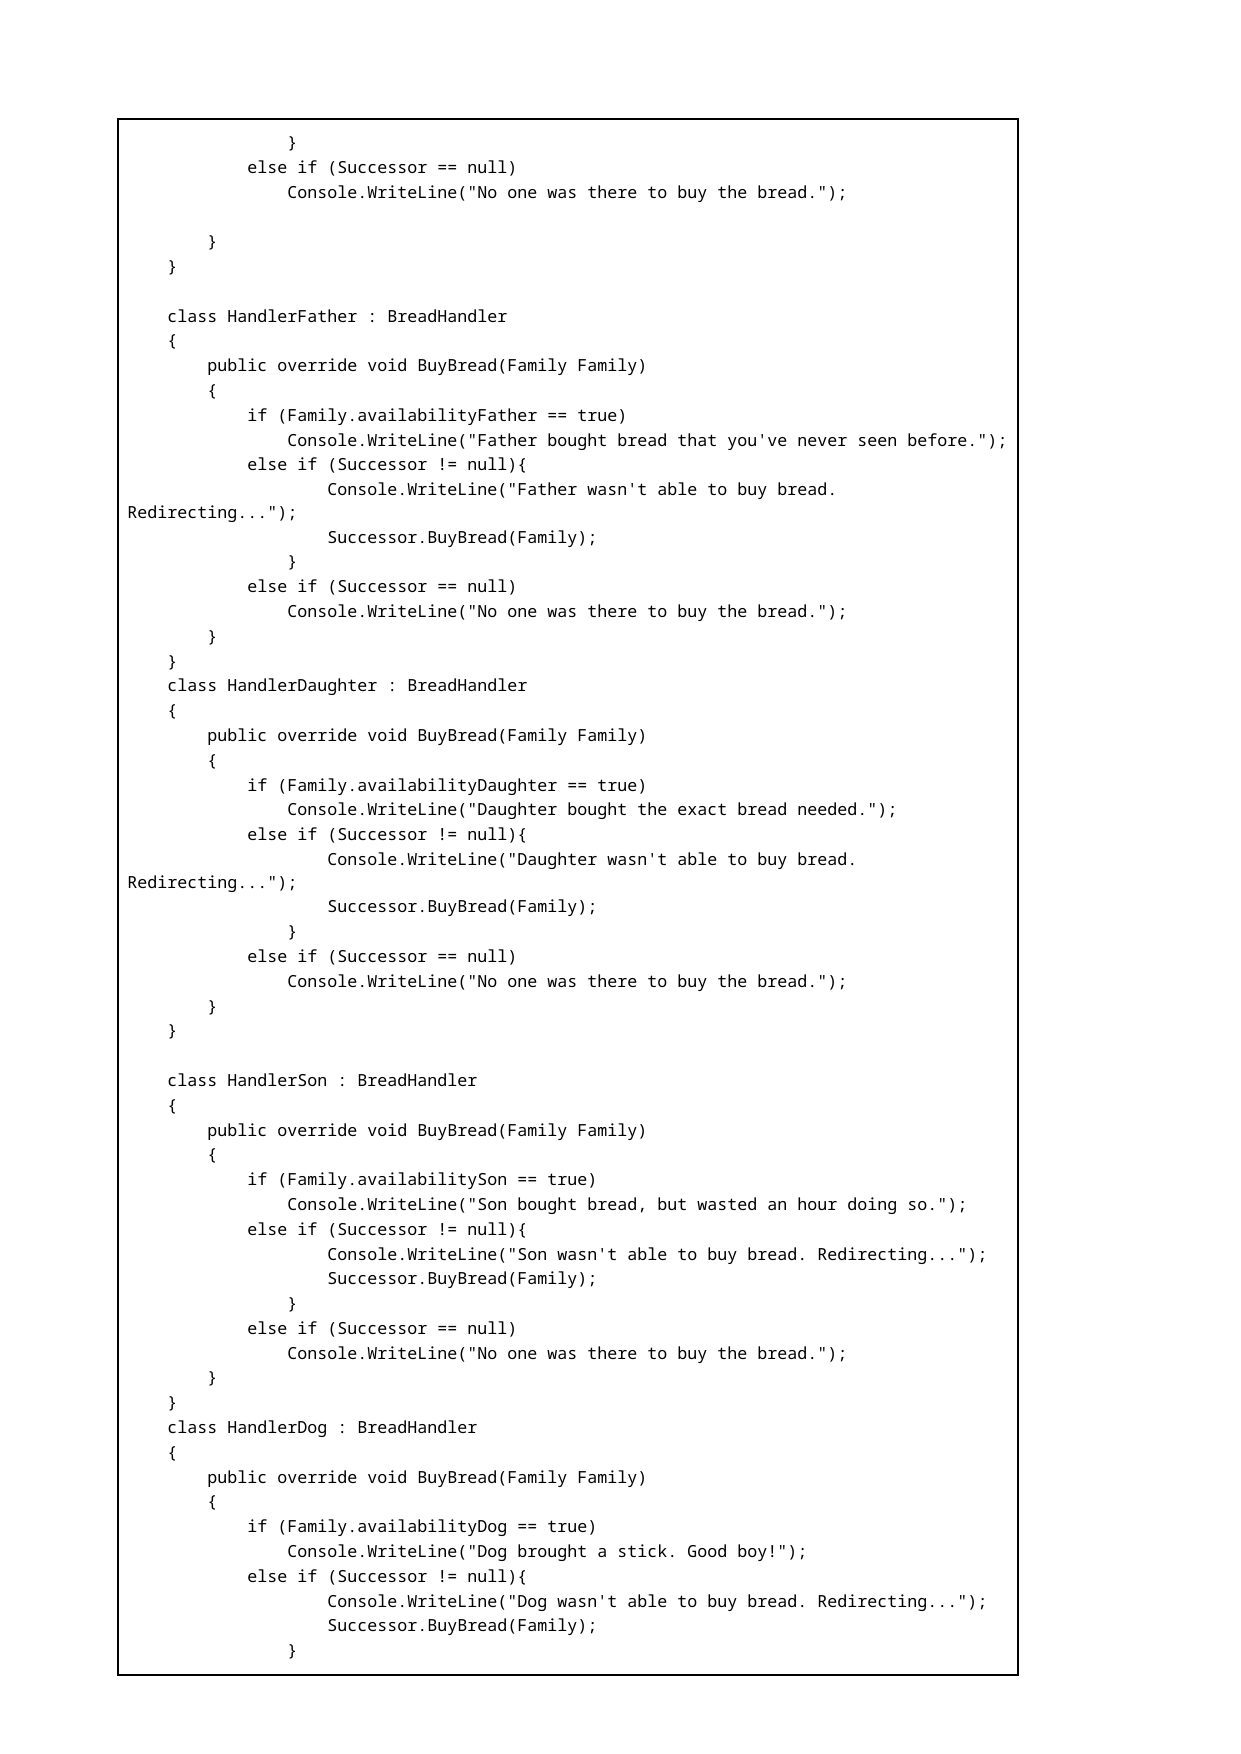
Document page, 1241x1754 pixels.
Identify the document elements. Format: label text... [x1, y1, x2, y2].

table_cell } else if (Successor == null) Console.WriteLine("No one was there to buy the bread."); } } class HandlerFather : BreadHandler { public override void BuyBread(Family Family) { if (Family.availabilityFather == true) Console.WriteLine("Father bought bread that you've never seen before."); else if (Successor != null){ Console.WriteLine("Father wasn't able to buy bread. Redirecting..."); Successor.BuyBread(Family); } else if (Successor == null) Console.WriteLine("No one was there to buy the bread."); } } class HandlerDaughter : BreadHandler { public override void BuyBread(Family Family) { if (Family.availabilityDaughter == true) Console.WriteLine("Daughter bought the exact bread needed."); else if (Successor != null){ Console.WriteLine("Daughter wasn't able to buy bread. Redirecting..."); Successor.BuyBread(Family); } else if (Successor == null) Console.WriteLine("No one was there to buy the bread."); } } class HandlerSon : BreadHandler { public override void BuyBread(Family Family) { if (Family.availabilitySon == true) Console.WriteLine("Son bought bread, but wasted an hour doing so."); else if (Successor != null){ Console.WriteLine("Son wasn't able to buy bread. Redirecting..."); Successor.BuyBread(Family); } else if (Successor == null) Console.WriteLine("No one was there to buy the bread."); } } class HandlerDog : BreadHandler { public override void BuyBread(Family Family) { if (Family.availabilityDog == true) Console.WriteLine("Dog brought a stick. Good boy!"); else if (Successor != null){ Console.WriteLine("Dog wasn't able to buy bread. Redirecting..."); Successor.BuyBread(Family); } [119, 120, 1017, 1674]
